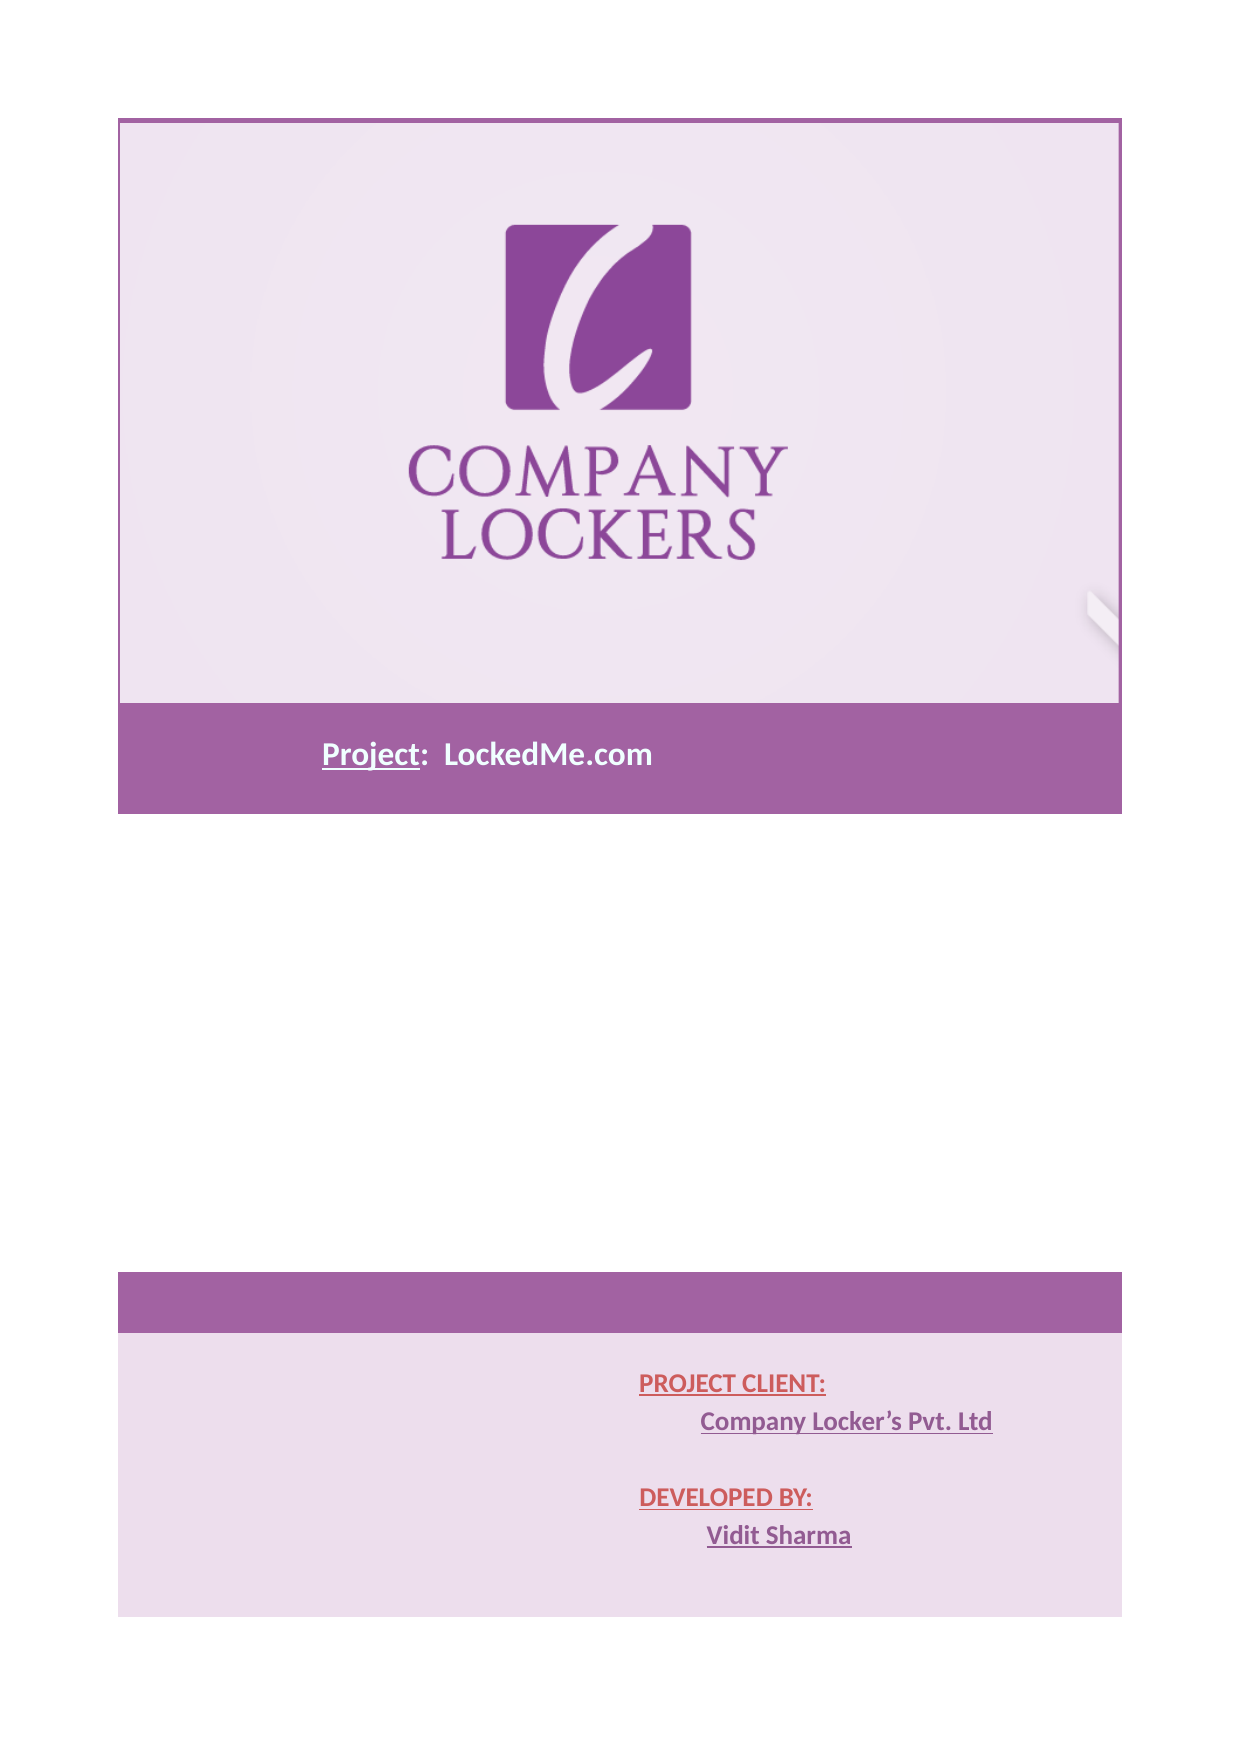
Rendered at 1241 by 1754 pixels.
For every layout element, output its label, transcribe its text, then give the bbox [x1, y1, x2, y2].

text DEVELOPED BY: [118, 1480, 1122, 1513]
picture [120, 123, 1119, 703]
text Project: LockedMe.com [118, 733, 1122, 773]
text Company Locker’s Pvt. Ltd [118, 1404, 1122, 1438]
text PROJECT CLIENT: [118, 1364, 1122, 1399]
text Vidit Sharma [118, 1518, 1122, 1551]
